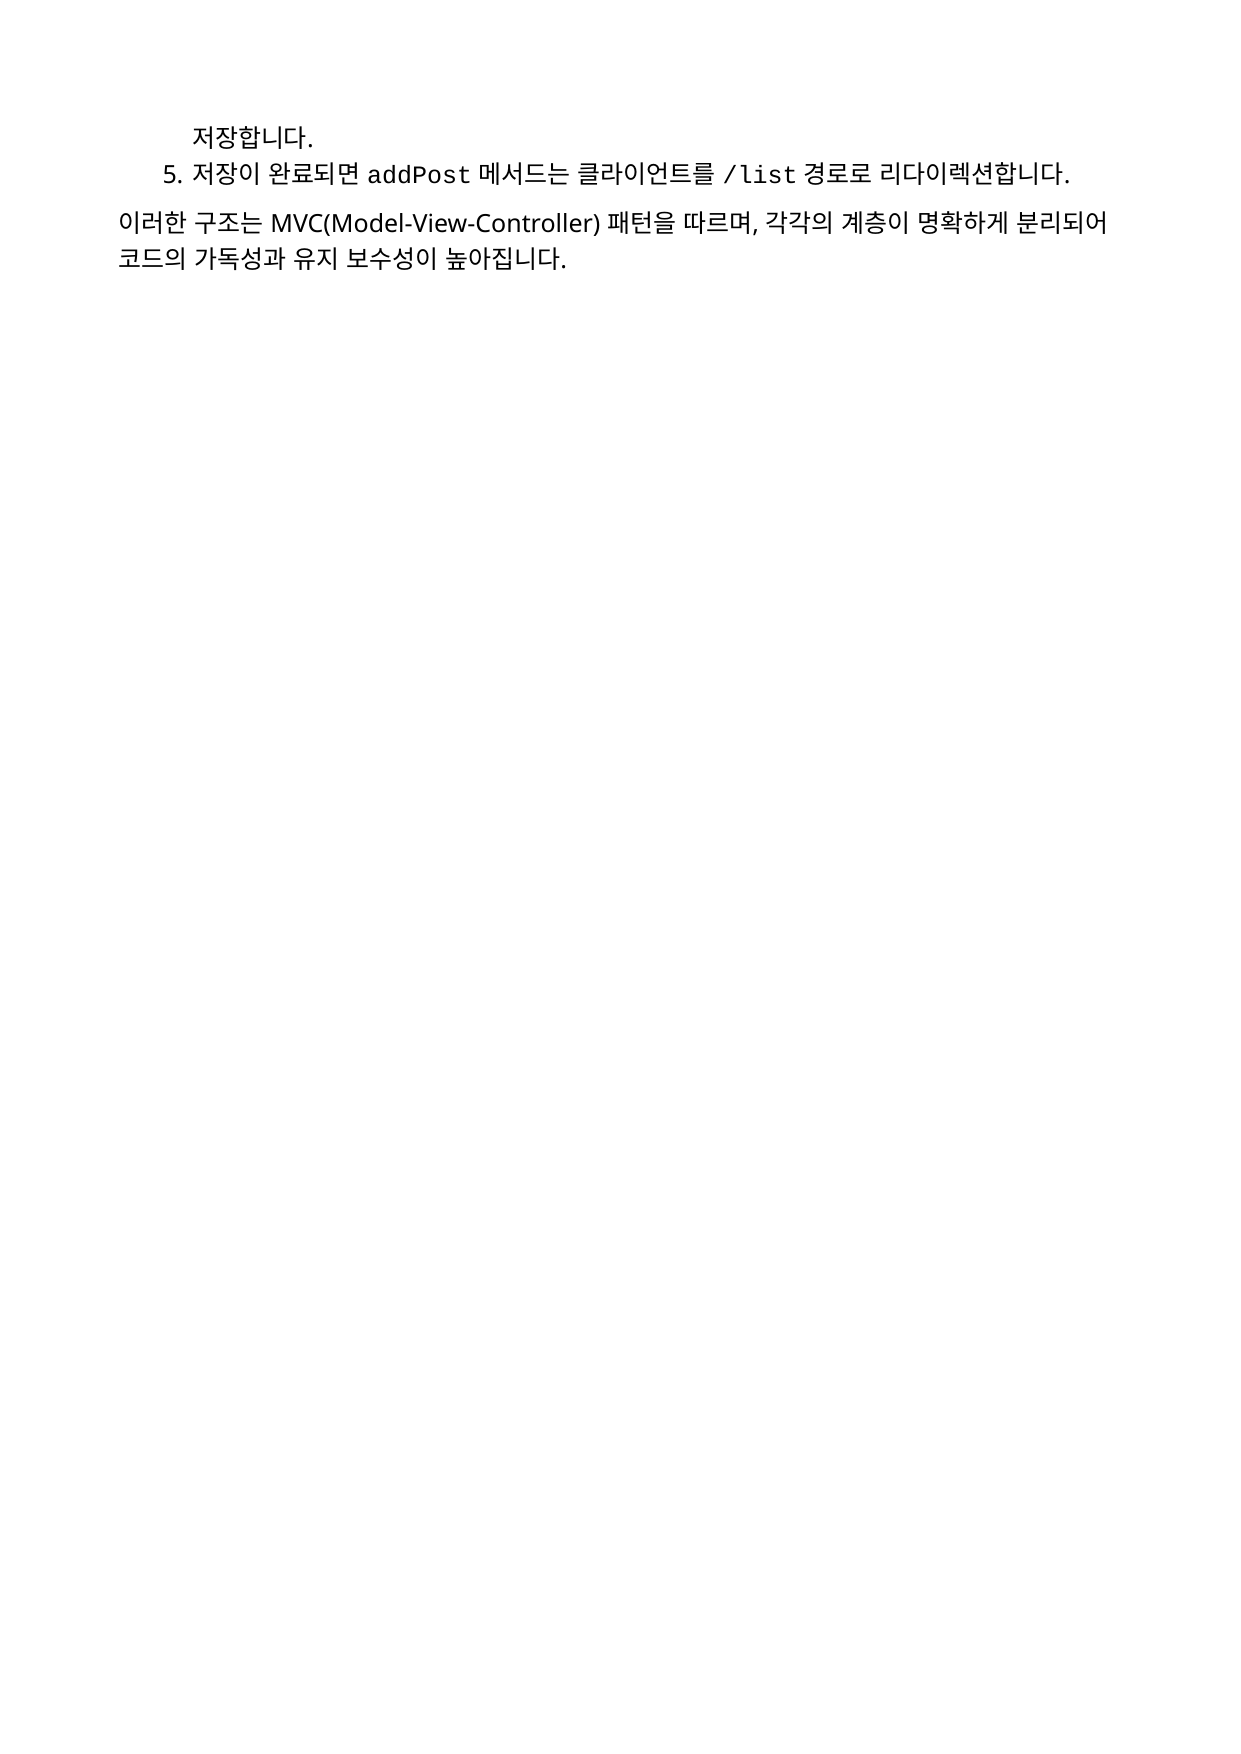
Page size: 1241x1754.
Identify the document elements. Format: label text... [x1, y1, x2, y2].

list 저장이 완료되면 addPost 메서드는 클라이언트를 /list 경로로 리다이렉션합니다. [162, 154, 1122, 191]
list 저장합니다. [162, 118, 1122, 154]
text 이러한 구조는 MVC(Model-View-Controller) 패턴을 따르며, 각각의 계층이 명확하게 분리되어 코드의 가독성과 유지 보수성이 높아집니다. [118, 203, 1122, 276]
